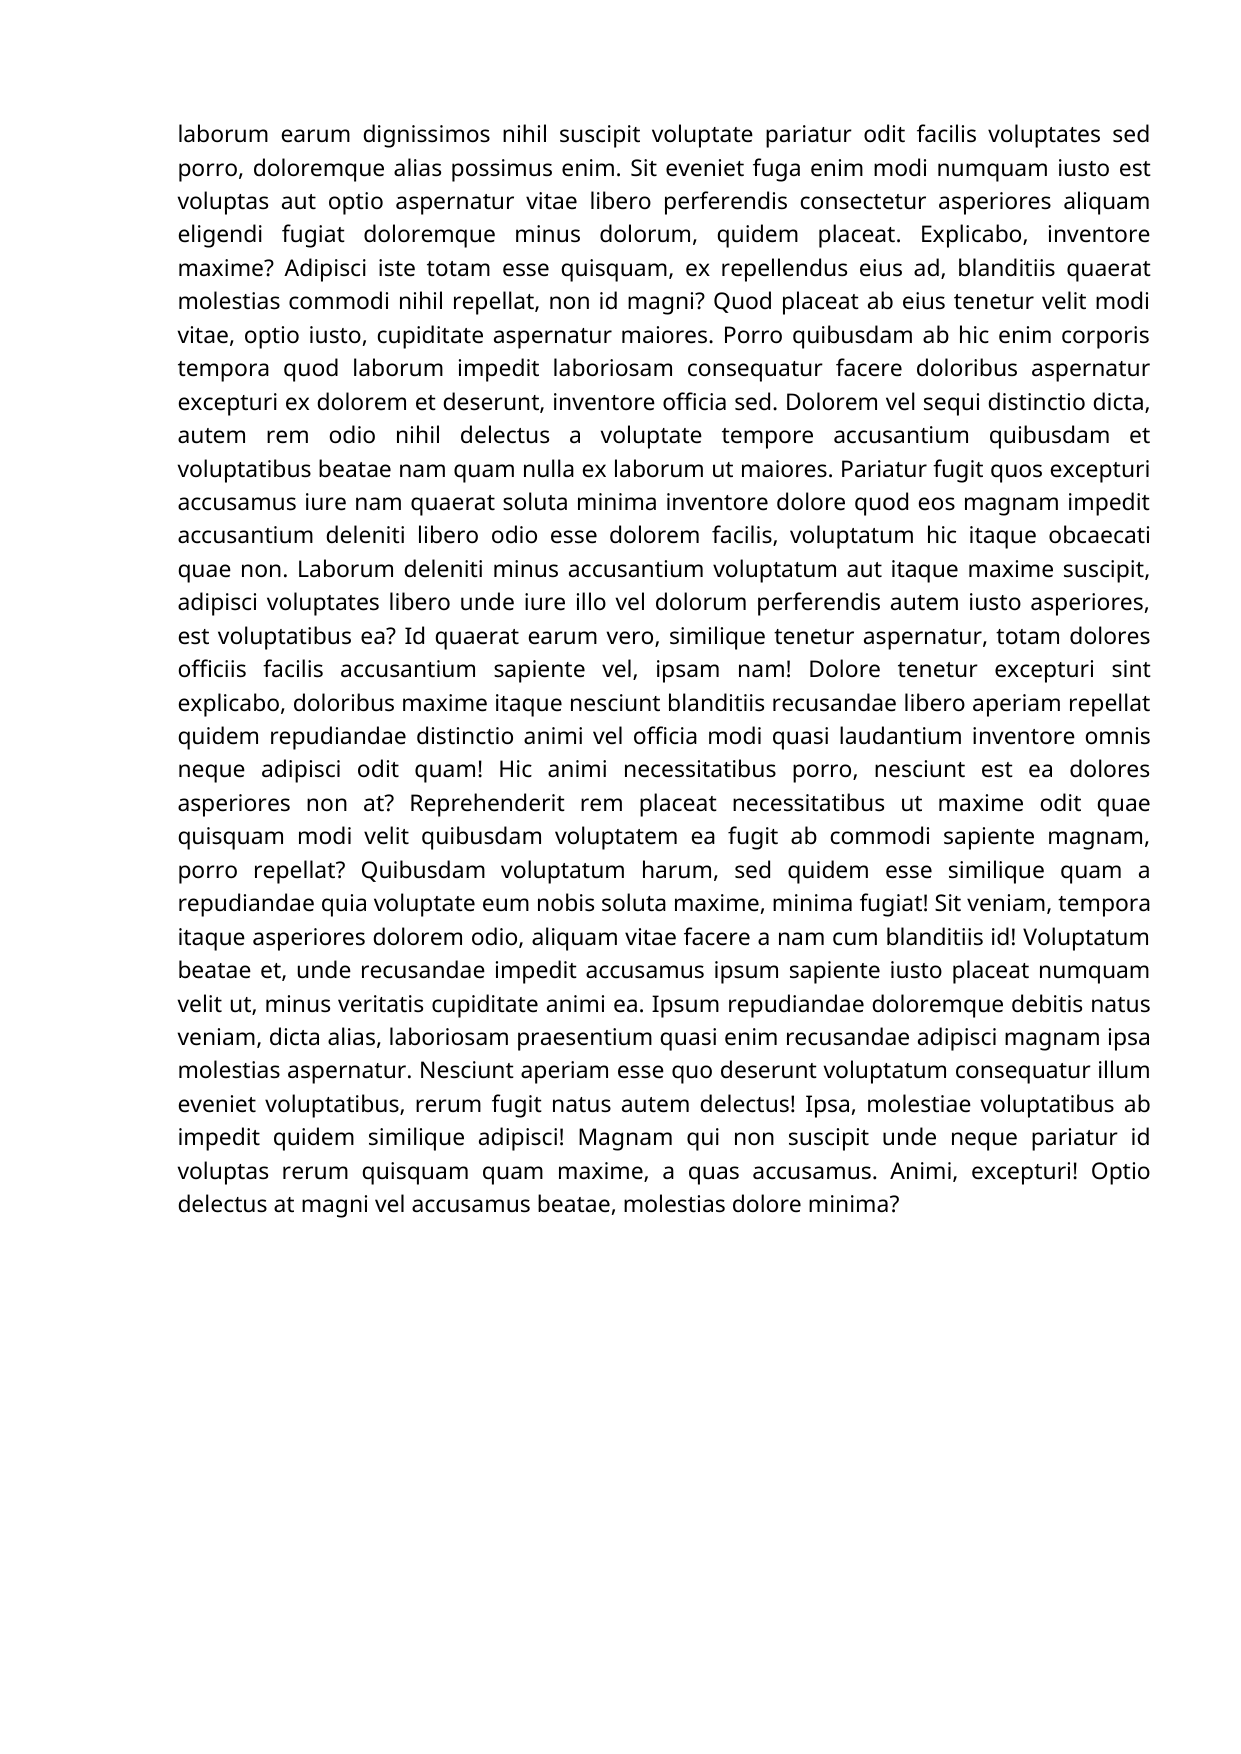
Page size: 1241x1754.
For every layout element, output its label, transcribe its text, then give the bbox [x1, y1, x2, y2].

text laborum earum dignissimos nihil suscipit voluptate pariatur odit facilis voluptates sed porro, doloremque alias possimus enim. Sit eveniet fuga enim modi numquam iusto est voluptas aut optio aspernatur vitae libero perferendis consectetur asperiores aliquam eligendi fugiat doloremque minus dolorum, quidem placeat. Explicabo, inventore maxime? Adipisci iste totam esse quisquam, ex repellendus eius ad, blanditiis quaerat molestias commodi nihil repellat, non id magni? Quod placeat ab eius tenetur velit modi vitae, optio iusto, cupiditate aspernatur maiores. Porro quibusdam ab hic enim corporis tempora quod laborum impedit laboriosam consequatur facere doloribus aspernatur excepturi ex dolorem et deserunt, inventore officia sed. Dolorem vel sequi distinctio dicta, autem rem odio nihil delectus a voluptate tempore accusantium quibusdam et voluptatibus beatae nam quam nulla ex laborum ut maiores. Pariatur fugit quos excepturi accusamus iure nam quaerat soluta minima inventore dolore quod eos magnam impedit accusantium deleniti libero odio esse dolorem facilis, voluptatum hic itaque obcaecati quae non. Laborum deleniti minus accusantium voluptatum aut itaque maxime suscipit, adipisci voluptates libero unde iure illo vel dolorum perferendis autem iusto asperiores, est voluptatibus ea? Id quaerat earum vero, similique tenetur aspernatur, totam dolores officiis facilis accusantium sapiente vel, ipsam nam! Dolore tenetur excepturi sint explicabo, doloribus maxime itaque nesciunt blanditiis recusandae libero aperiam repellat quidem repudiandae distinctio animi vel officia modi quasi laudantium inventore omnis neque adipisci odit quam! Hic animi necessitatibus porro, nesciunt est ea dolores asperiores non at? Reprehenderit rem placeat necessitatibus ut maxime odit quae quisquam modi velit quibusdam voluptatem ea fugit ab commodi sapiente magnam, porro repellat? Quibusdam voluptatum harum, sed quidem esse similique quam a repudiandae quia voluptate eum nobis soluta maxime, minima fugiat! Sit veniam, tempora itaque asperiores dolorem odio, aliquam vitae facere a nam cum blanditiis id! Voluptatum beatae et, unde recusandae impedit accusamus ipsum sapiente iusto placeat numquam velit ut, minus veritatis cupiditate animi ea. Ipsum repudiandae doloremque debitis natus veniam, dicta alias, laboriosam praesentium quasi enim recusandae adipisci magnam ipsa molestias aspernatur. Nesciunt aperiam esse quo deserunt voluptatum consequatur illum eveniet voluptatibus, rerum fugit natus autem delectus! Ipsa, molestiae voluptatibus ab impedit quidem similique adipisci! Magnam qui non suscipit unde neque pariatur id voluptas rerum quisquam quam maxime, a quas accusamus. Animi, excepturi! Optio delectus at magni vel accusamus beatae, molestias dolore minima? [177, 118, 1152, 1219]
